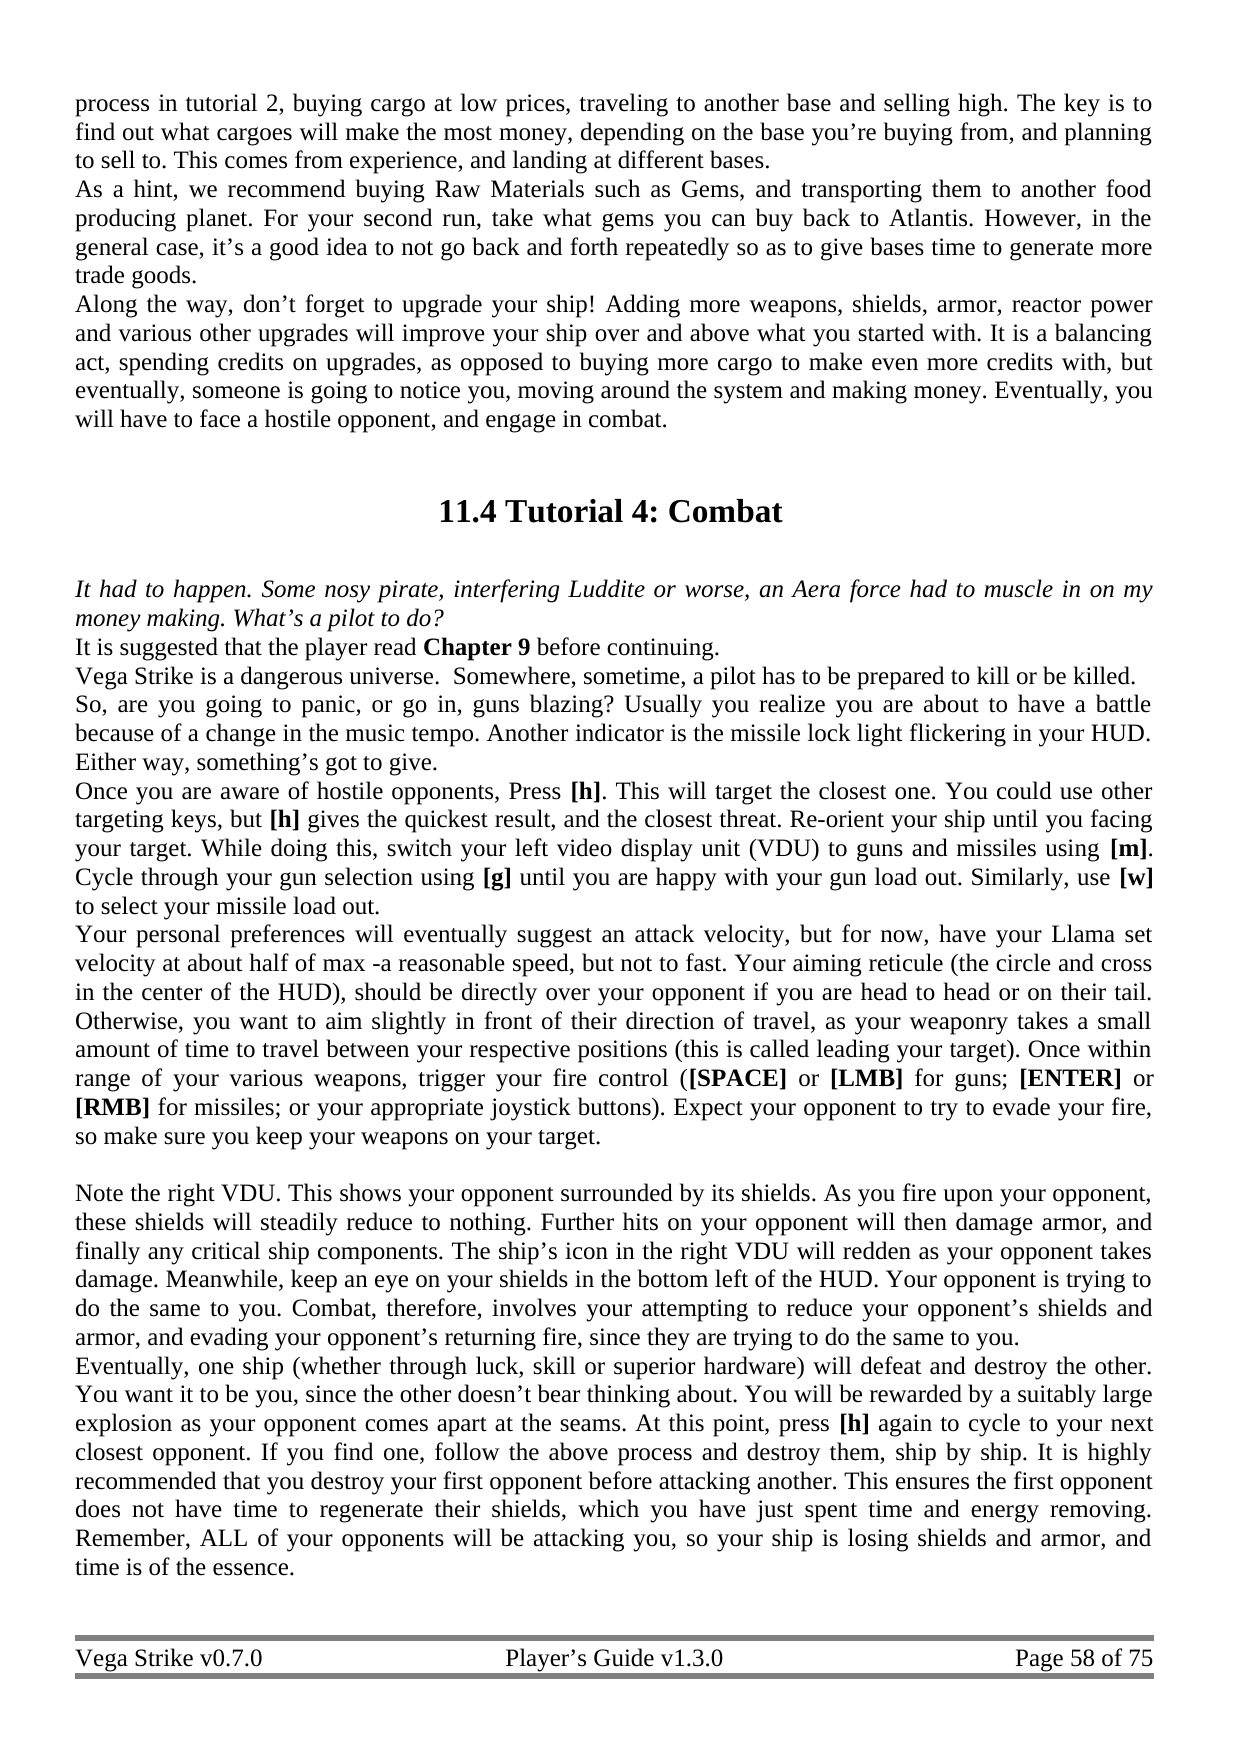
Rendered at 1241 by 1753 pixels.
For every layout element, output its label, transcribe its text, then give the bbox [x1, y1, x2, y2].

text process in tutorial 2, buying cargo at low prices, traveling to another base and selling high. The key is to find out what cargoes will make the most money, depending on the base you’re buying from, and planning to sell to. This comes from experience, and landing at different bases. [75, 88, 1154, 174]
text As a hint, we recommend buying Raw Materials such as Gems, and transporting them to another food producing planet. For your second run, take what gems you can buy back to Atlantis. However, in the general case, it’s a good idea to not go back and forth repeatedly so as to give bases time to generate more trade goods. [75, 174, 1154, 289]
text It had to happen. Some nosy pirate, interfering Luddite or worse, an Aera force had to muscle in on my money making. What’s a pilot to do? [75, 574, 1154, 632]
text Along the way, don’t forget to upgrade your ship! Adding more weapons, shields, armor, reactor power and various other upgrades will improve your ship over and above what you started with. It is a balancing act, spending credits on upgrades, as opposed to buying more cargo to make even more credits with, but eventually, someone is going to notice you, moving around the system and making money. Eventually, you will have to face a hostile opponent, and engage in combat. [75, 289, 1154, 433]
text Note the right VDU. This shows your opponent surrounded by its shields. As you fire upon your opponent, these shields will steadily reduce to nothing. Further hits on your opponent will then damage armor, and finally any critical ship components. The ship’s icon in the right VDU will redden as your opponent takes damage. Meanwhile, keep an eye on your shields in the bottom left of the HUD. Your opponent is trying to do the same to you. Combat, therefore, involves your attempting to reduce your opponent’s shields and armor, and evading your opponent’s returning fire, since they are trying to do the same to you. [75, 1178, 1154, 1351]
text It is suggested that the player read Chapter 9 before continuing. [75, 632, 1154, 661]
text So, are you going to panic, or go in, guns blazing? Usually you realize you are about to have a battle because of a change in the music tempo. Another indicator is the missile lock light flickering in your HUD. Either way, something’s got to give. [75, 689, 1154, 776]
subtitle 11.4 Tutorial 4: Combat [75, 492, 1154, 568]
text Eventually, one ship (whether through luck, skill or superior hardware) will defeat and destroy the other. You want it to be you, since the other doesn’t bear thinking about. You will be rewarded by a suitably large explosion as your opponent comes apart at the seams. At this point, press [h] again to cycle to your next closest opponent. If you find one, follow the above process and destroy them, ship by ship. It is highly recommended that you destroy your first opponent before attacking another. This ensures the first opponent does not have time to regenerate their shields, which you have just spent time and energy removing. Remember, ALL of your opponents will be attacking you, so your ship is losing shields and armor, and time is of the essence. [75, 1351, 1154, 1581]
text Once you are aware of hostile opponents, Press [h]. This will target the closest one. You could use other targeting keys, but [h] gives the quickest result, and the closest threat. Re-orient your ship until you facing your target. While doing this, switch your left video display unit (VDU) to guns and missiles using [m]. Cycle through your gun selection using [g] until you are happy with your gun load out. Similarly, use [w] to select your missile load out. [75, 776, 1154, 919]
text Vega Strike is a dangerous universe. Somewhere, sometime, a pilot has to be prepared to kill or be killed. [75, 661, 1154, 689]
text Your personal preferences will eventually suggest an attack velocity, but for now, have your Llama set velocity at about half of max -a reasonable speed, but not to fast. Your aiming reticule (the circle and cross in the center of the HUD), should be directly over your opponent if you are head to head or on their tail. Otherwise, you want to aim slightly in front of their direction of travel, as your weaponry takes a small amount of time to travel between your respective positions (this is called leading your target). Once within range of your various weapons, trigger your fire control ([SPACE] or [LMB] for guns; [ENTER] or [RMB] for missiles; or your appropriate joystick buttons). Expect your opponent to try to evade your fire, so make sure you keep your weapons on your target. [75, 919, 1154, 1149]
